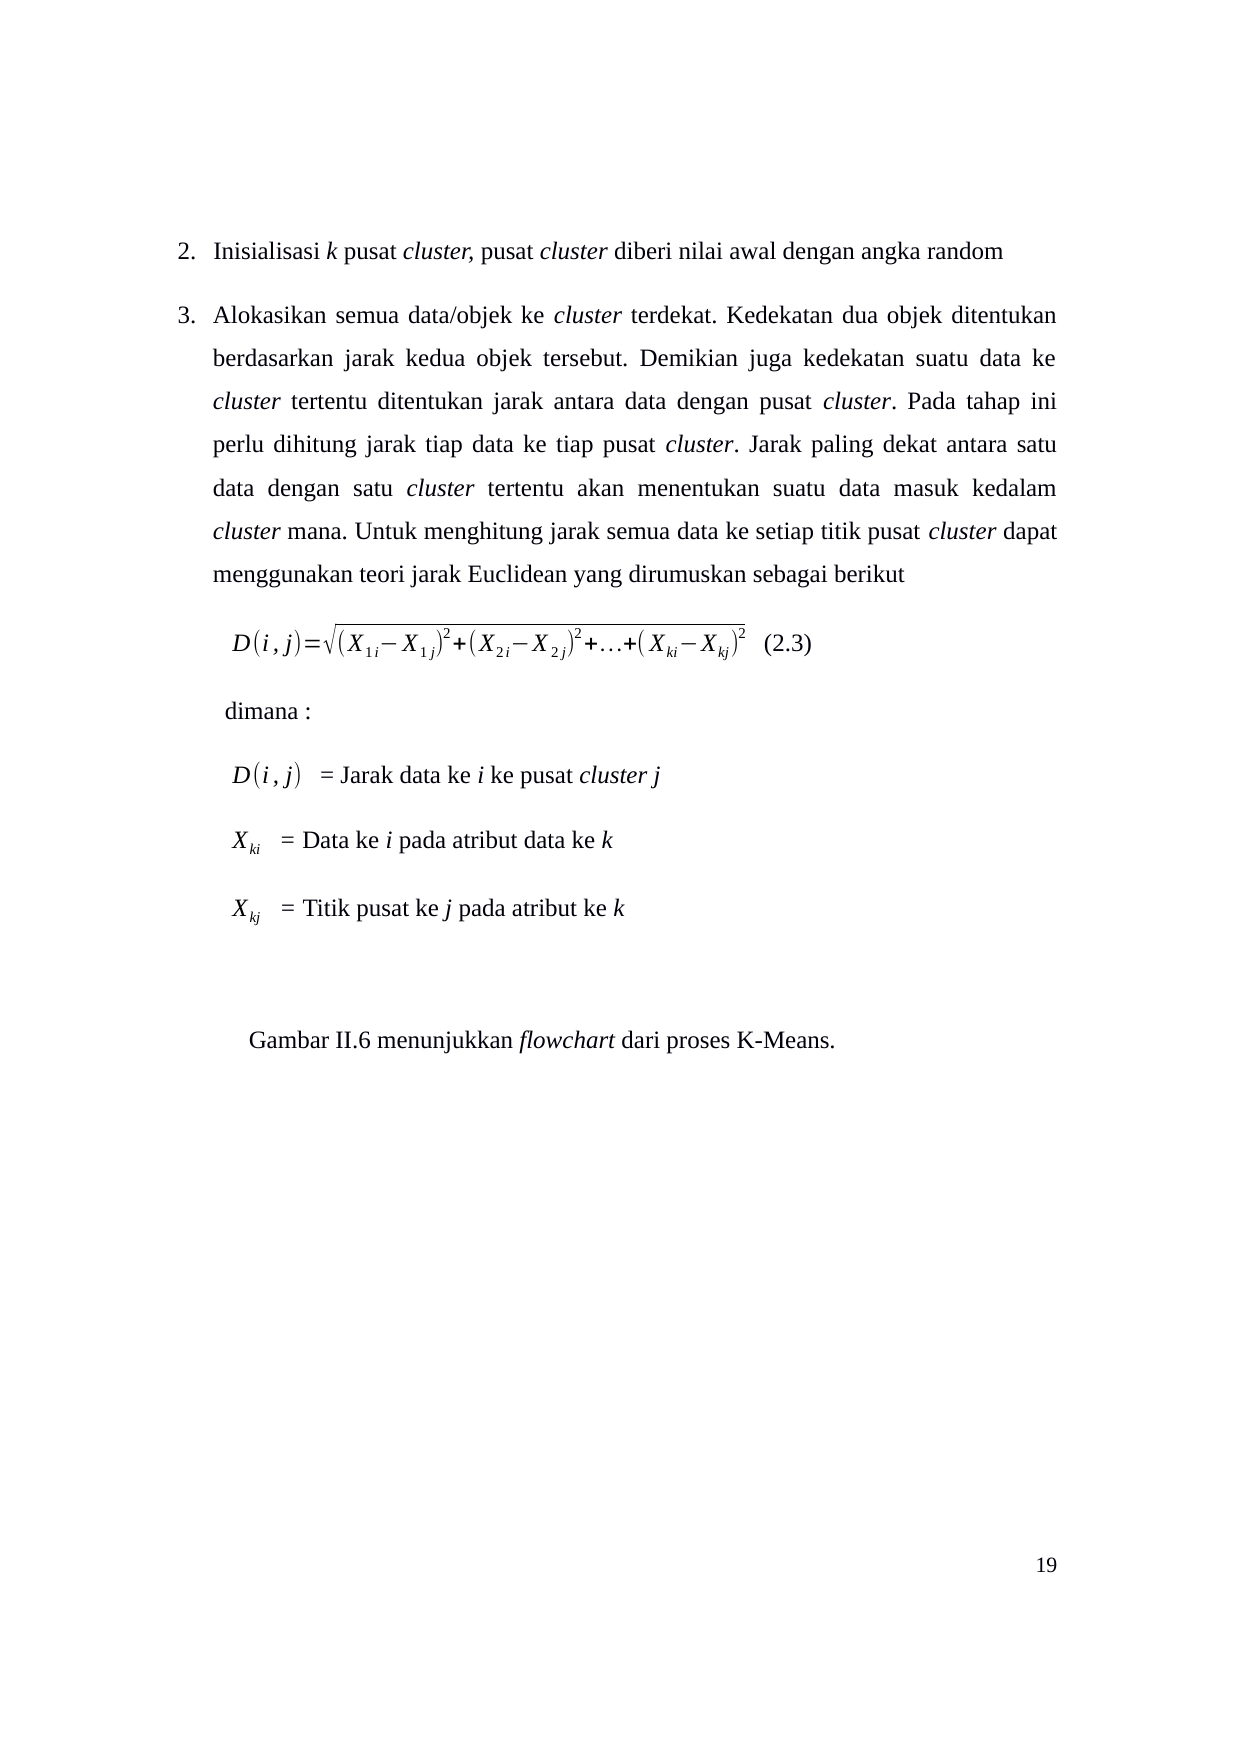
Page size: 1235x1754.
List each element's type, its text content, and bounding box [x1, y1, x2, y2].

text = Jarak data ke i ke pusat cluster j [213, 760, 1057, 790]
text = Titik pusat ke j pada atribut ke k [213, 893, 1057, 926]
text dimana : [224, 696, 1057, 724]
list Alokasikan semua data/objek ke cluster terdekat. Kedekatan dua objek ditentukan berdasarkan jarak kedua objek tersebut. Demikian juga kedekatan suatu data ke cluster tertentu ditentukan jarak antara data dengan pusat cluster. Pada tahap ini perlu dihitung jarak tiap data ke tiap pusat cluster. Jarak paling dekat antara satu data dengan satu cluster tertentu akan menentukan suatu data masuk kedalam cluster mana. Untuk menghitung jarak semua data ke setiap titik pusat cluster dapat menggunakan teori jarak Euclidean yang dirumuskan sebagai berikut [177, 300, 1057, 588]
list Inisialisasi k pusat cluster, pusat cluster diberi nilai awal dengan angka random [177, 236, 1057, 265]
text Gambar II.6 menunjukkan flowchart dari proses K-Means. [177, 1025, 1057, 1053]
text (2.3) [213, 623, 1057, 661]
text = Data ke i pada atribut data ke k [213, 825, 1057, 858]
